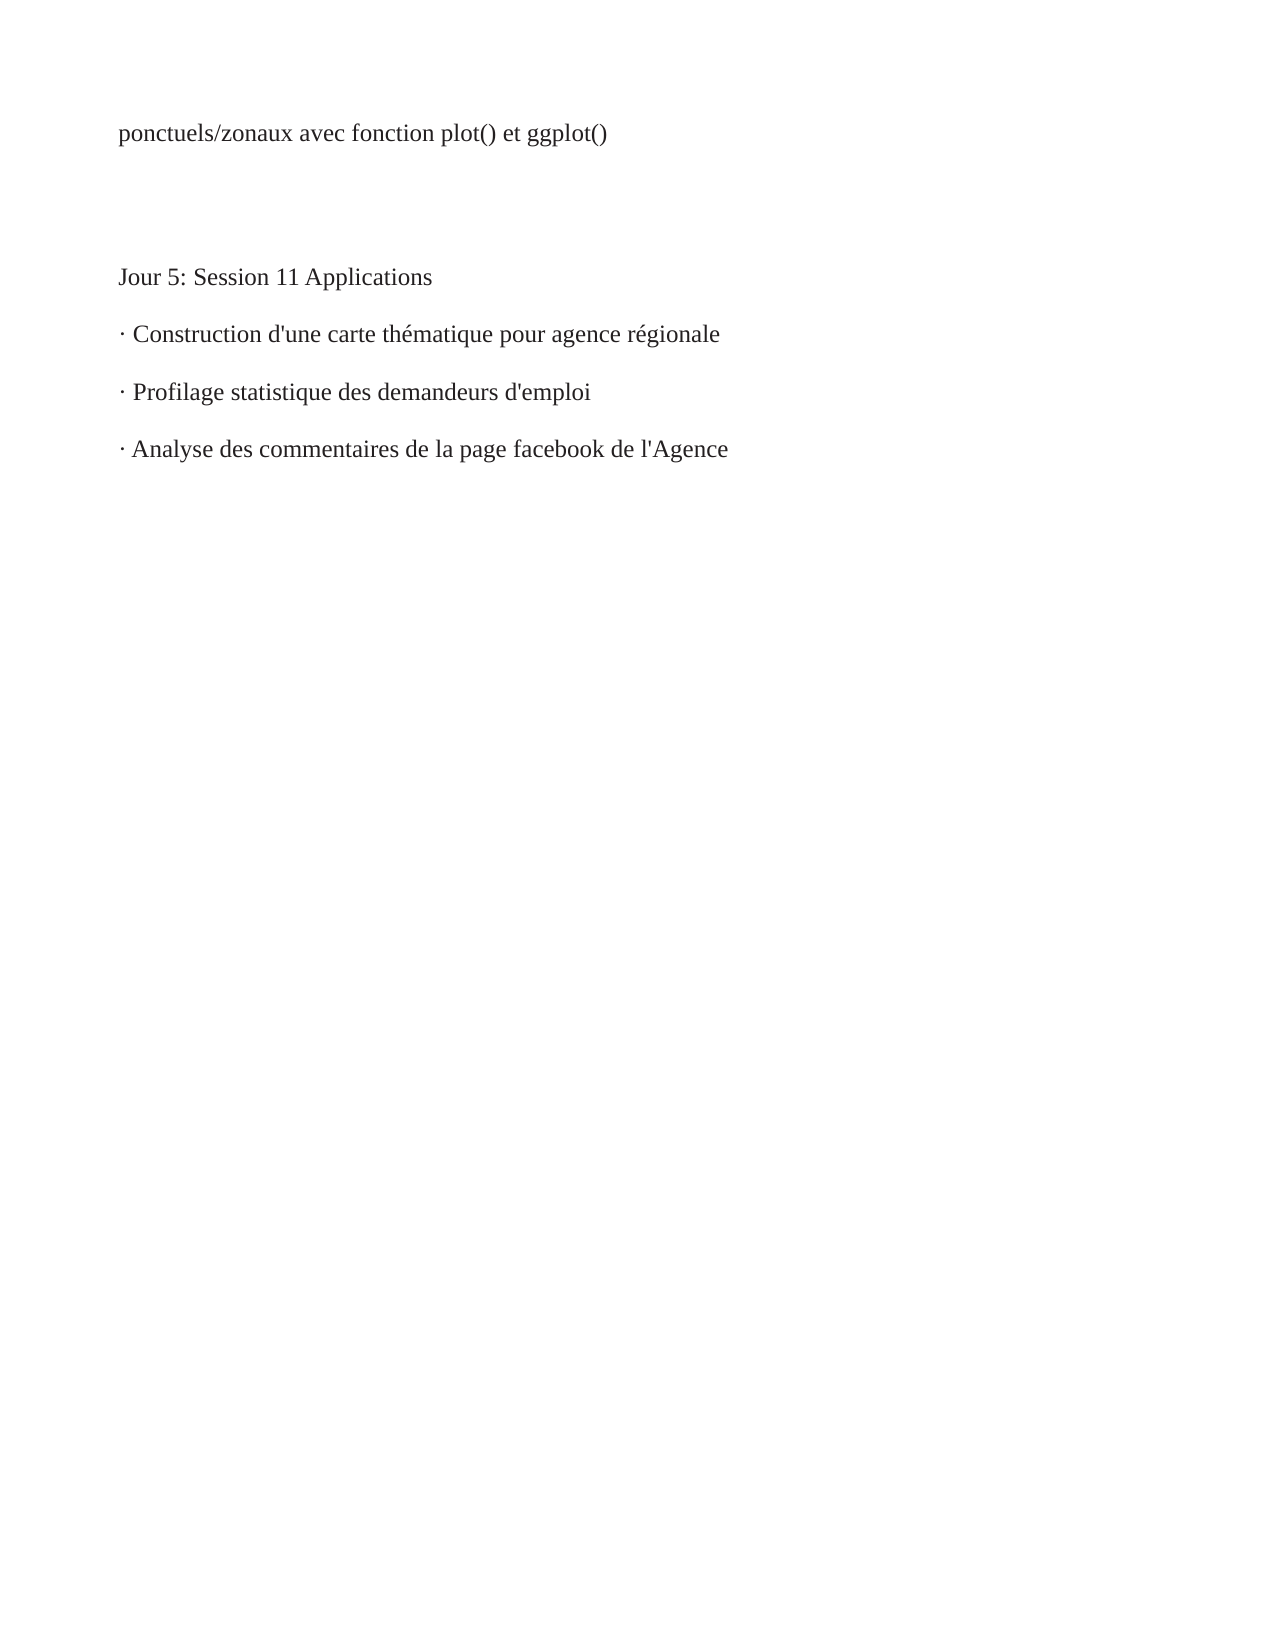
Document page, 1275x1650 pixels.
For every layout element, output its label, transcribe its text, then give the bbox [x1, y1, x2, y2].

text ponctuels/zonaux avec fonction plot() et ggplot() [118, 118, 1157, 204]
text Jour 5: Session 11 Applications · Construction d'une carte thématique pour agence régionale · Profilage statistique des demandeurs d'emploi · Analyse des commentaires de la page facebook de l'Agence [118, 262, 1157, 463]
